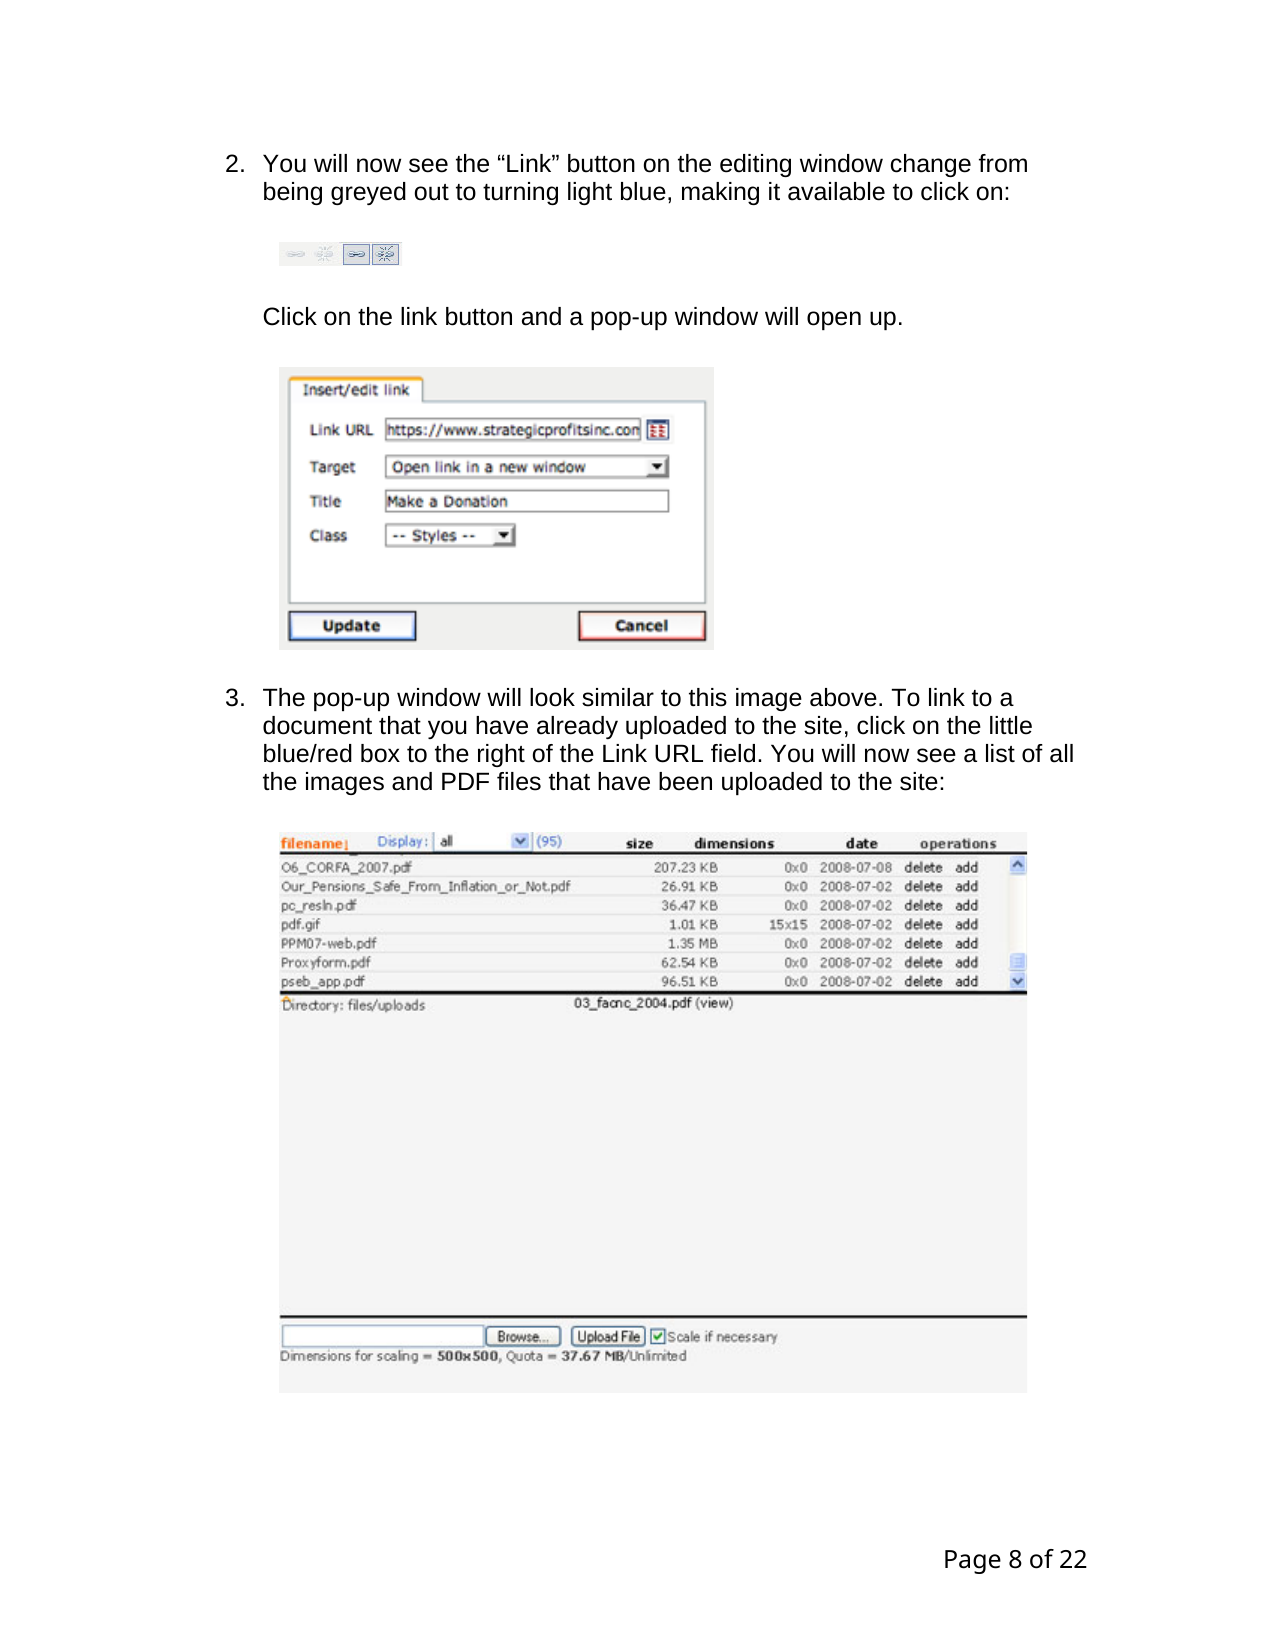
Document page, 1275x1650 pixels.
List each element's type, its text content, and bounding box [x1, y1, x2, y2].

picture [279, 832, 1028, 1393]
list The pop-up window will look similar to this image above. To link to a document that you have already uploaded to the site, click on the little blue/red box to the right of the Link URL field. You will now see a list of all the images and PDF files that have been uploaded to the site: [225, 684, 1087, 1401]
picture [279, 367, 714, 650]
list You will now see the “Link” button on the editing window change from being greyed out to turning light blue, making it available to click on: Click on the link button and a pop-up window will open up. [225, 150, 1087, 659]
picture [279, 242, 403, 266]
